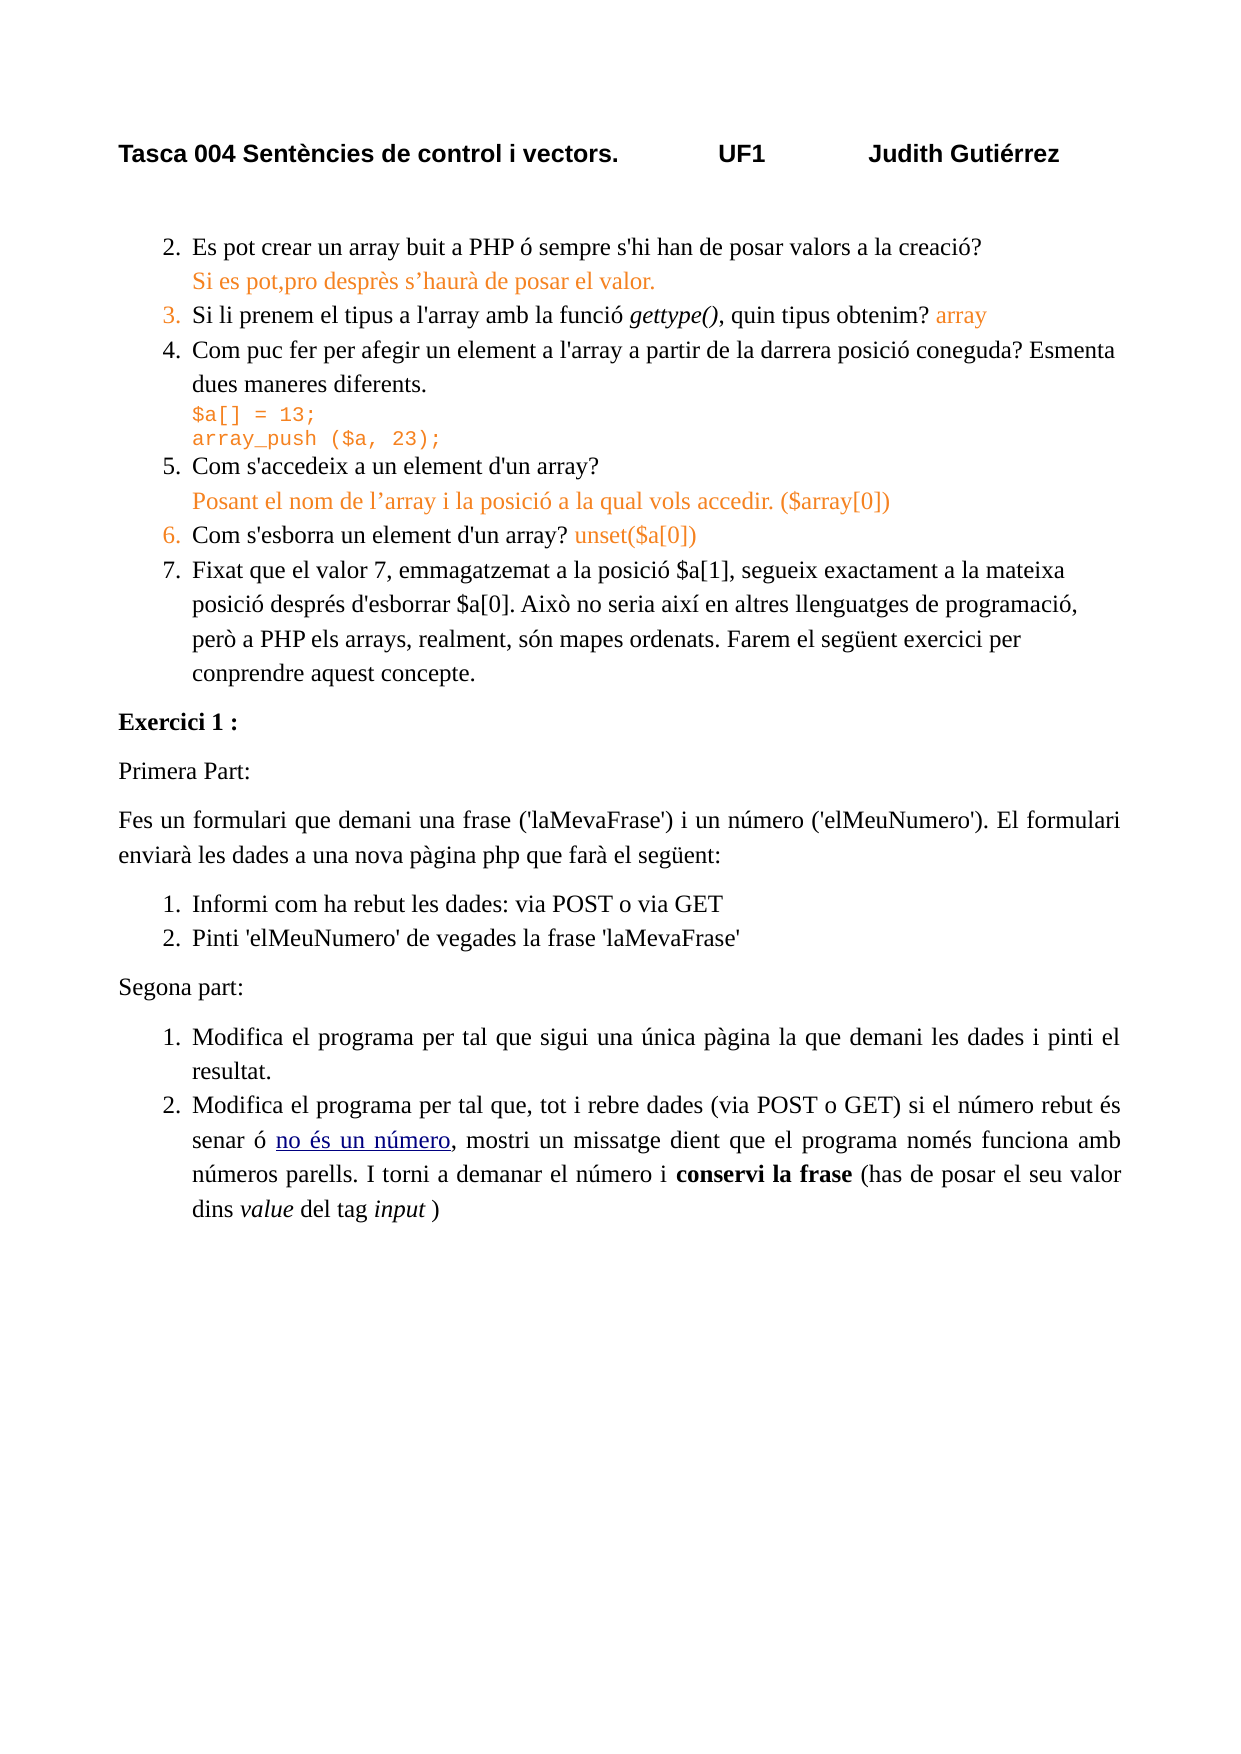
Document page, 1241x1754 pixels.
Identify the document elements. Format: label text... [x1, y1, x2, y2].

list Com puc fer per afegir un element a l'array a partir de la darrera posició coneguda? Esmenta dues maneres diferents. [162, 335, 1122, 398]
text Exercici 1 : [118, 707, 1122, 736]
list Fixat que el valor 7, emmagatzemat a la posició $a[1], segueix exactament a la mateixa posició després d'esborrar $a[0]. Això no seria així en altres llenguatges de programació, però a PHP els arrays, realment, són mapes ordenats. Farem el següent exercici per conprendre aquest concepte. [162, 555, 1122, 687]
list Si li prenem el tipus a l'array amb la funció gettype(), quin tipus obtenim? array [162, 301, 1122, 329]
list Modifica el programa per tal que sigui una única pàgina la que demani les dades i pinti el resultat. [162, 1022, 1122, 1085]
list Posant el nom de l’array i la posició a la qual vols accedir. ($array[0]) [162, 486, 1122, 514]
list Es pot crear un array buit a PHP ó sempre s'hi han de posar valors a la creació? [162, 232, 1122, 260]
list Com s'esborra un element d'un array? unset($a[0]) [162, 520, 1122, 549]
text Fes un formulari que demani una frase ('laMevaFrase') i un número ('elMeuNumero'). El formulari enviarà les dades a una nova pàgina php que farà el següent: [118, 805, 1122, 869]
list array_push ($a, 23); [162, 428, 1122, 451]
list $a[] = 13; [162, 404, 1122, 428]
text Primera Part: [118, 756, 1122, 785]
list Pinti 'elMeuNumero' de vegades la frase 'laMevaFrase' [162, 923, 1122, 952]
list Com s'accedeix a un element d'un array? [162, 451, 1122, 480]
list Si es pot,pro desprès s’haurà de posar el valor. [162, 266, 1122, 295]
list Modifica el programa per tal que, tot i rebre dades (via POST o GET) si el número rebut és senar ó no és un número, mostri un missatge dient que el programa només funciona amb números parells. I torni a demanar el número i conservi la frase (has de posar el seu valor dins value del tag input ) [162, 1091, 1122, 1223]
text Segona part: [118, 972, 1122, 1001]
list Informi com ha rebut les dades: via POST o via GET [162, 889, 1122, 918]
